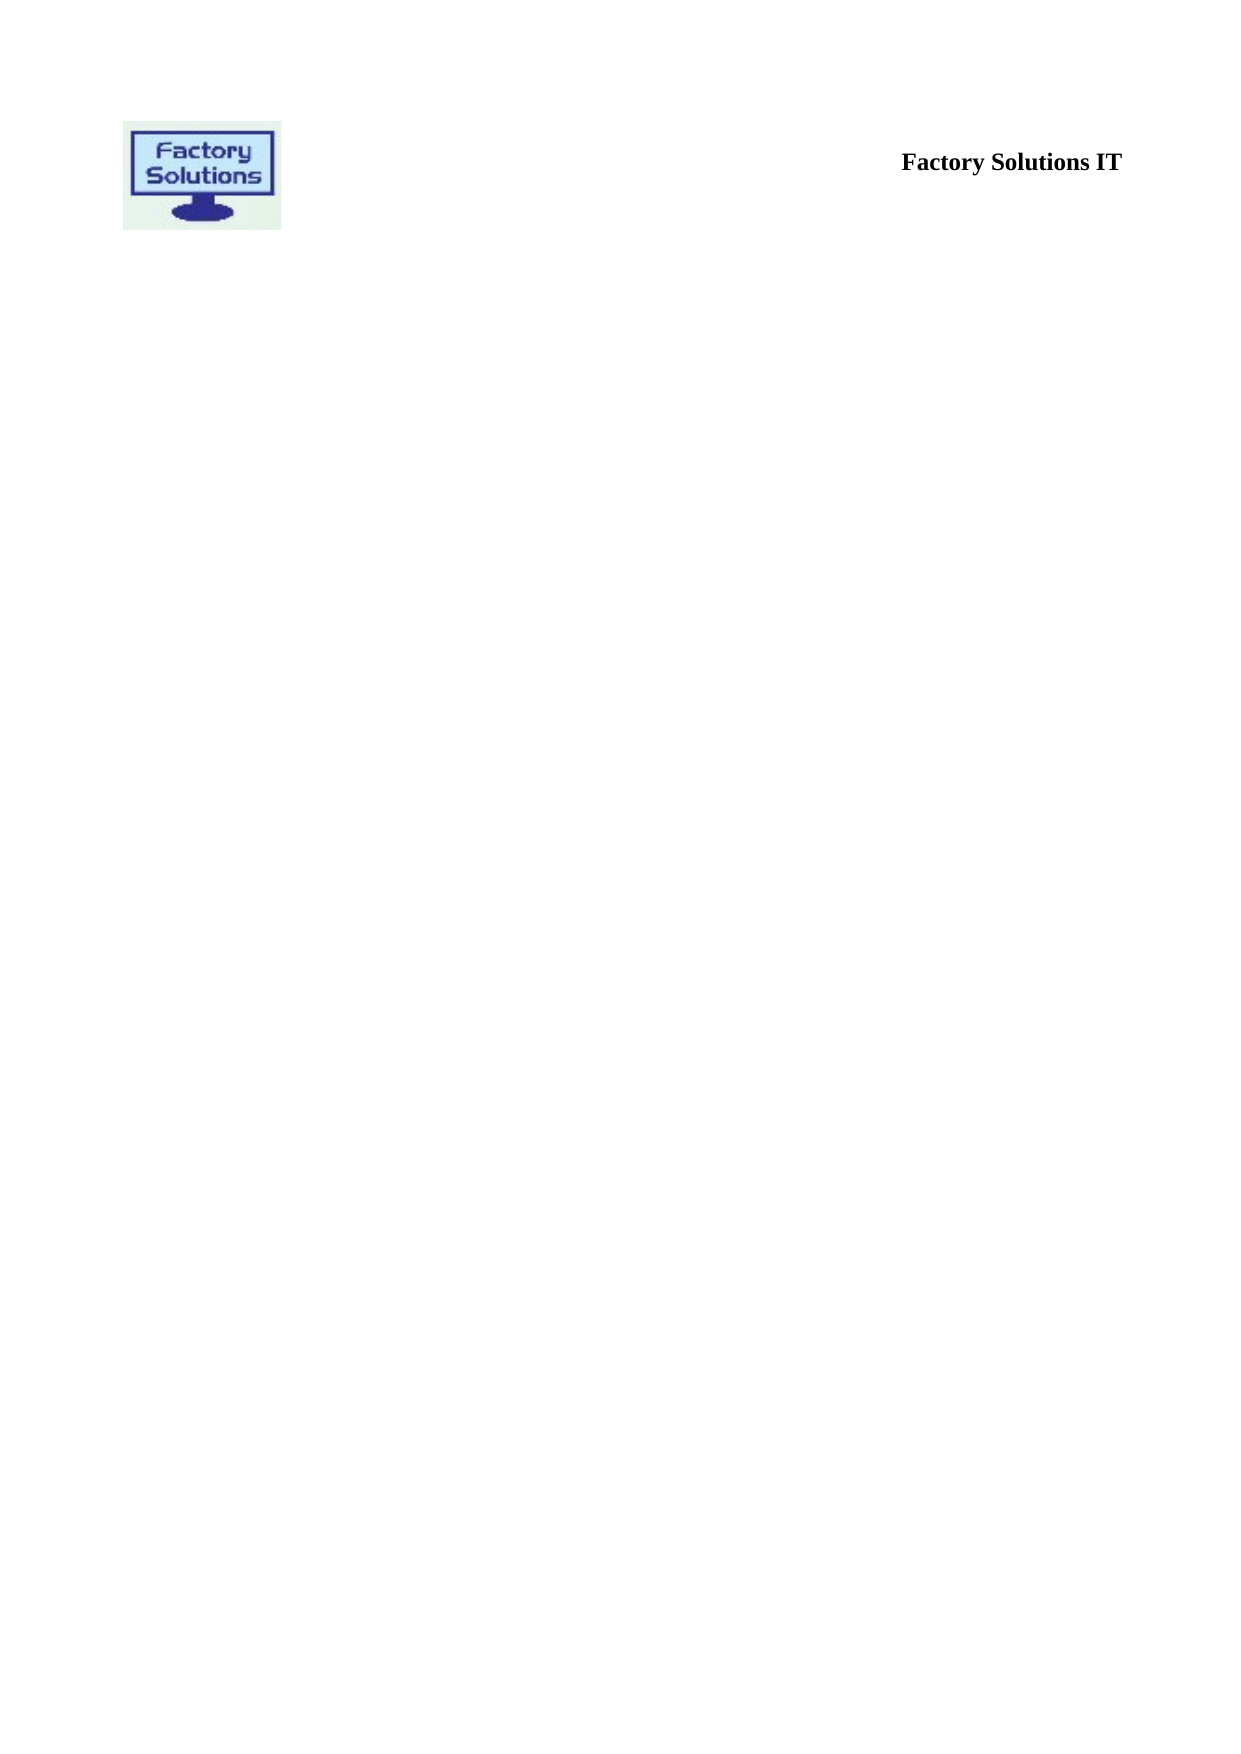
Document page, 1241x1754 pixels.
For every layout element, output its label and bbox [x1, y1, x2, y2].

picture [122, 121, 282, 230]
